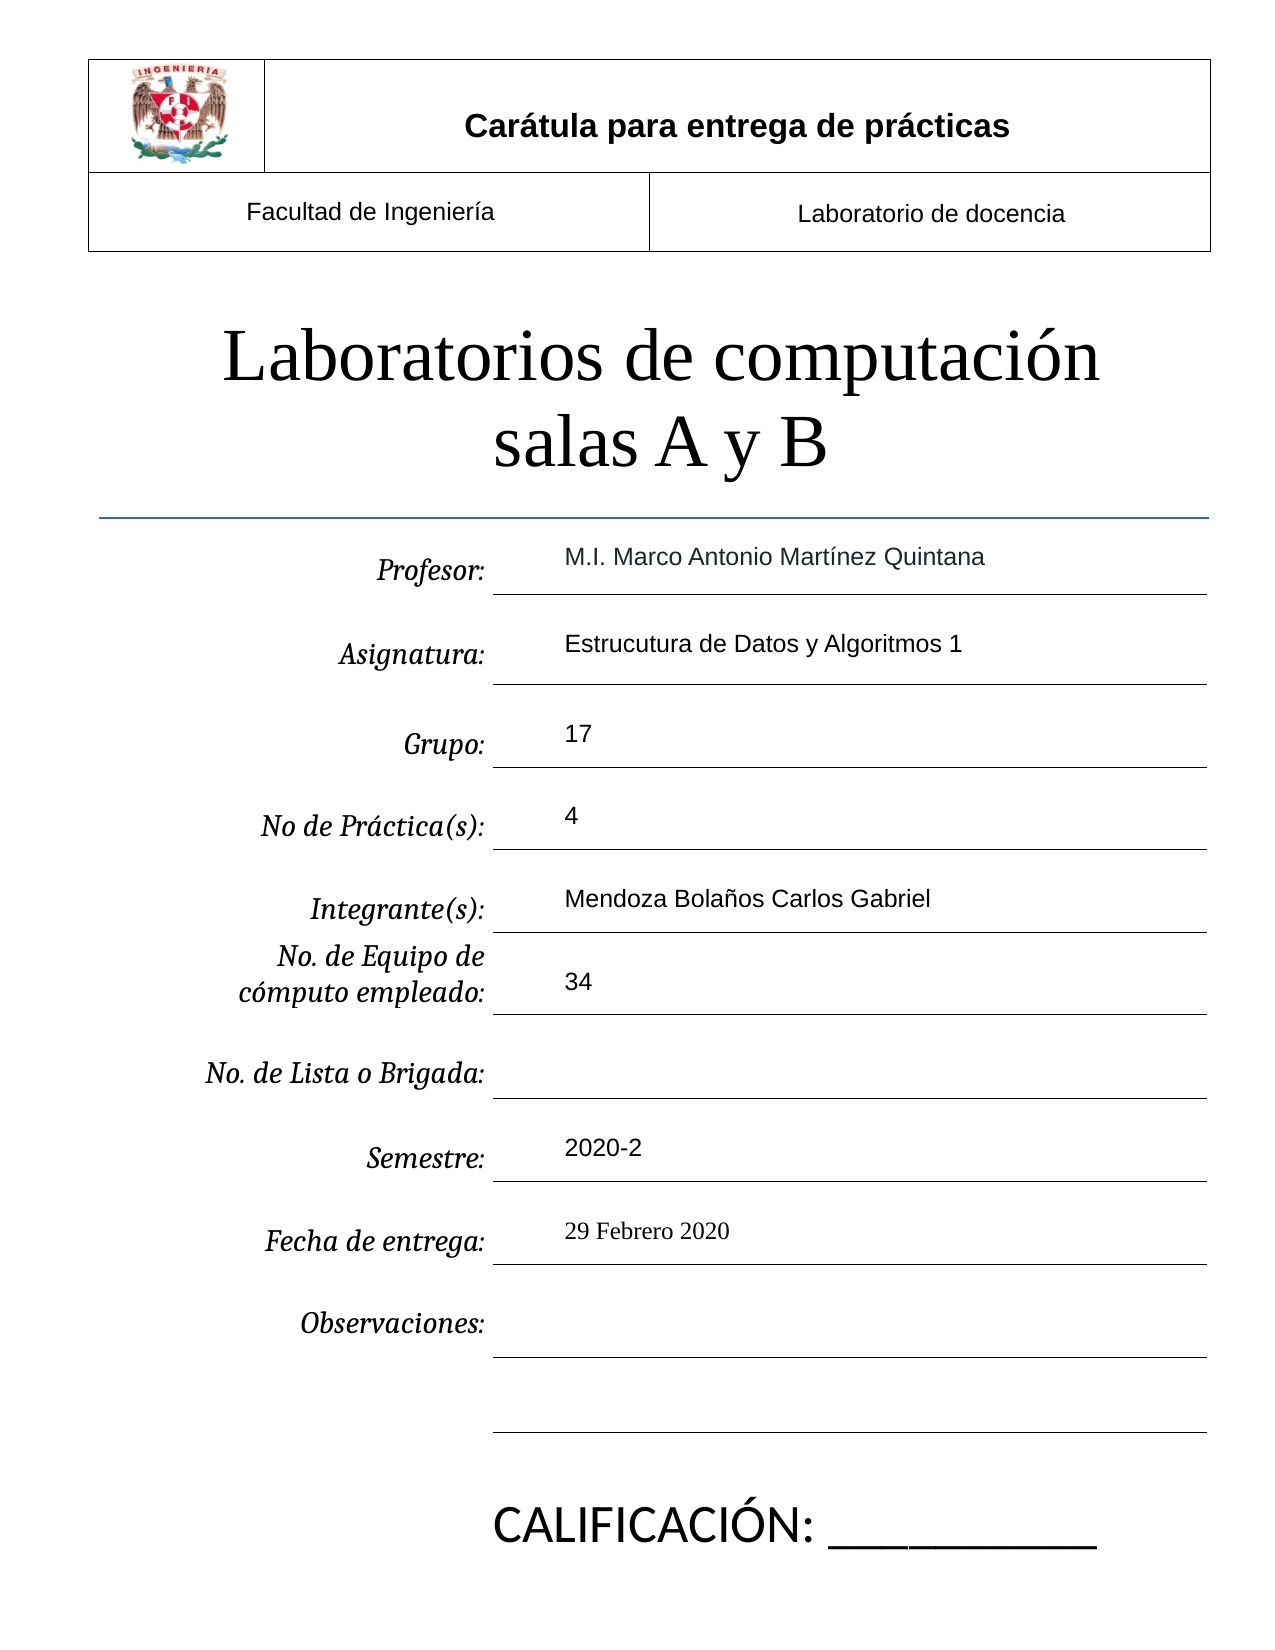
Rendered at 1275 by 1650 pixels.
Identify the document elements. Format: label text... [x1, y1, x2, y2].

table_cell Observaciones: [118, 1264, 493, 1357]
table_cell No de Práctica(s): [118, 766, 493, 849]
text Laboratorios de computación [118, 310, 1205, 396]
table_cell Mendoza Bolaños Carlos Gabriel [493, 850, 1207, 932]
table_cell Fecha de entrega: [118, 1181, 493, 1263]
table_header [118, 511, 493, 517]
table_cell [493, 1265, 1207, 1357]
table_header M.I. Marco Antonio Martínez Quintana [493, 519, 1207, 594]
table_cell Asignatura: [118, 594, 493, 684]
table_header Carátula para entrega de prácticas [265, 60, 1210, 172]
table_cell Estrucutura de Datos y Algoritmos 1 [493, 595, 1207, 684]
table_cell Semestre: [118, 1098, 493, 1181]
table_cell 2020-2 [493, 1099, 1207, 1181]
table_cell 4 [493, 768, 1207, 849]
table_cell 29 Febrero 2020 [493, 1182, 1207, 1263]
table_cell Integrante(s): [118, 849, 493, 932]
table_header Profesor: [118, 519, 493, 594]
table_cell Facultad de Ingeniería [89, 173, 649, 251]
table_cell [493, 1358, 1207, 1432]
table_cell [493, 1015, 1207, 1098]
table_header [493, 511, 1207, 517]
table_cell 34 [493, 933, 1207, 1013]
text CALIFICACIÓN: __________ [118, 1489, 1205, 1556]
table_cell Laboratorio de docencia [650, 173, 1210, 251]
table_header [89, 60, 264, 172]
table_cell [118, 1357, 493, 1432]
table_cell No. de Lista o Brigada: [118, 1014, 493, 1098]
table_cell 17 [493, 685, 1207, 766]
text salas A y B [118, 396, 1205, 482]
table_cell Grupo: [118, 684, 493, 766]
table_cell No. de Equipo de cómputo empleado: [118, 932, 493, 1013]
